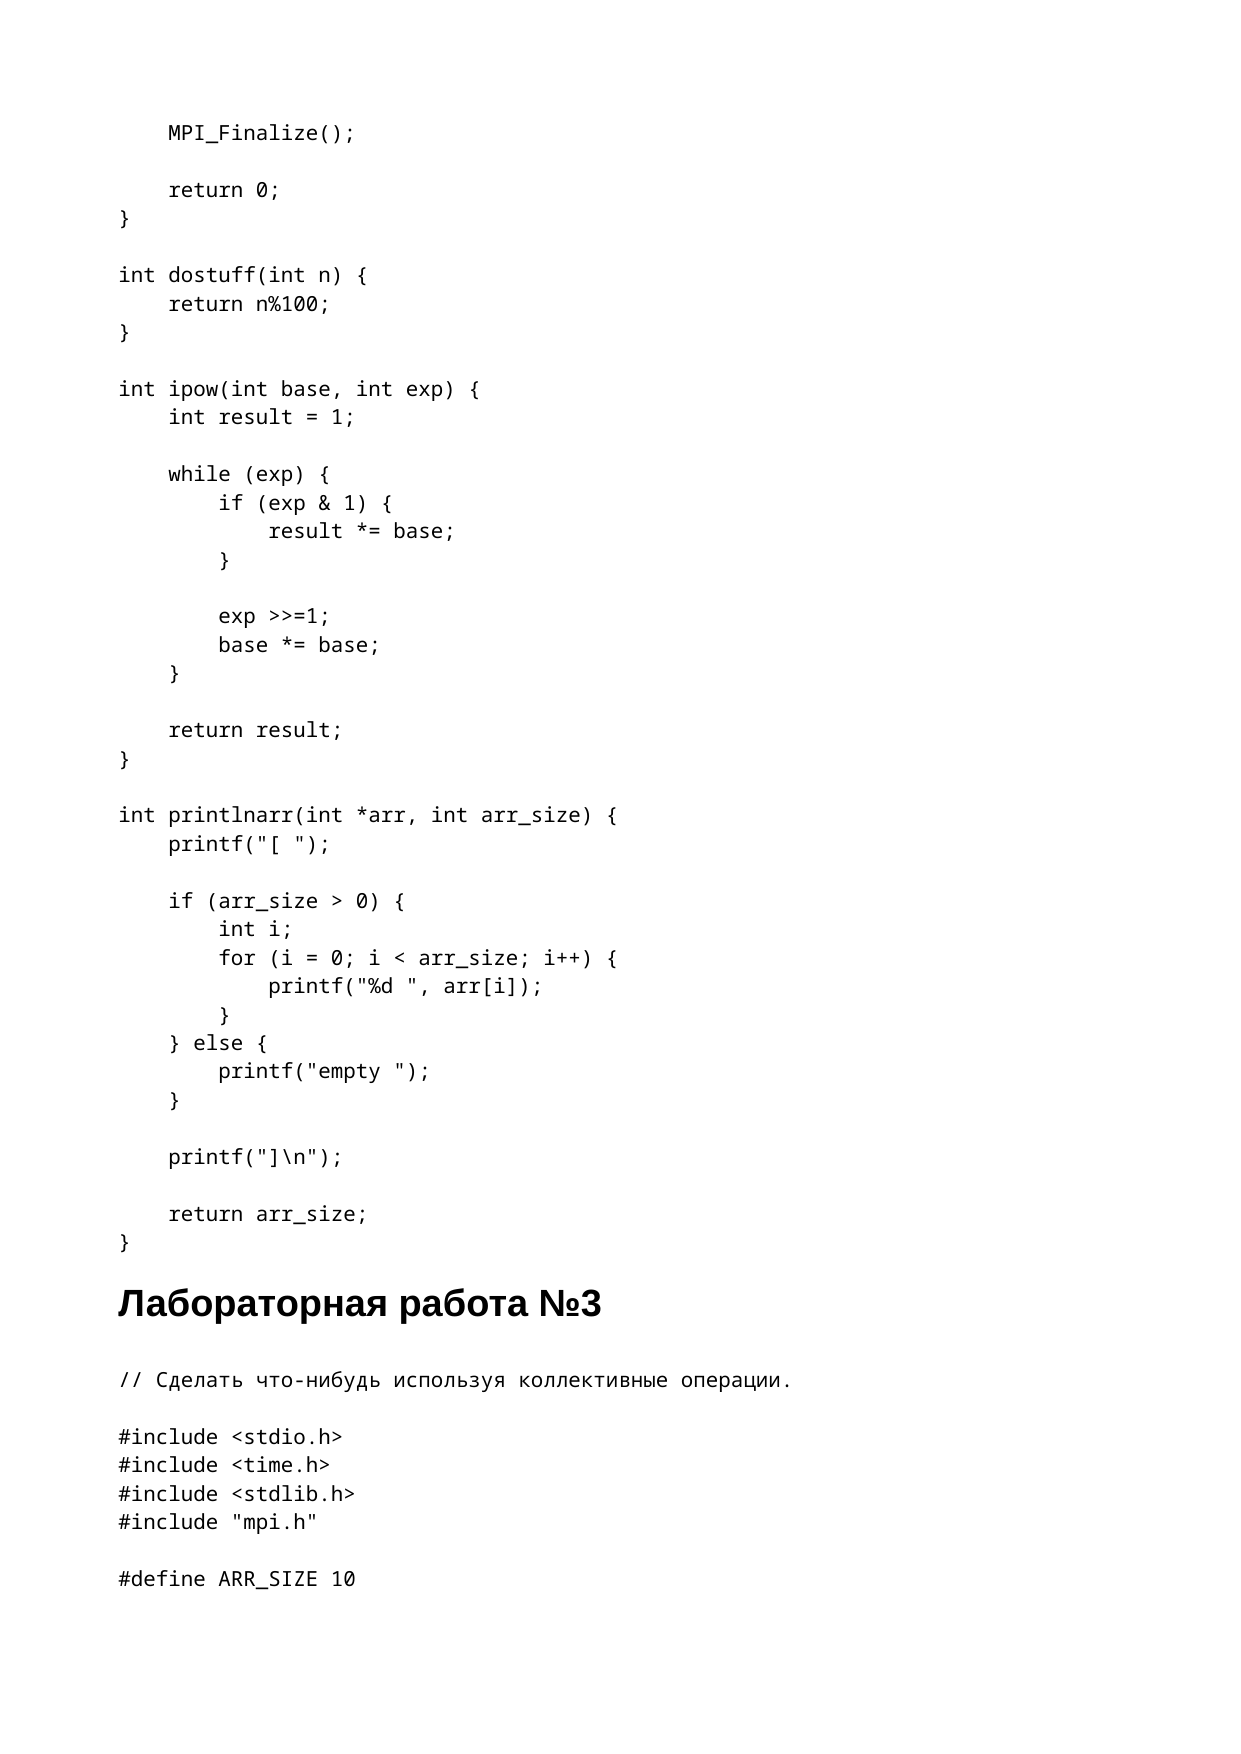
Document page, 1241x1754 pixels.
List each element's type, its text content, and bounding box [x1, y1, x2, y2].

text } [118, 1000, 1122, 1028]
text int dostuff(int n) { [118, 260, 1122, 289]
text return result; [118, 715, 1122, 744]
text int result = 1; [118, 402, 1122, 431]
text #include "mpi.h" [118, 1507, 1122, 1536]
text printf("]\n"); [118, 1142, 1122, 1170]
text // Сделать что-нибудь используя коллективные операции. [118, 1365, 1122, 1394]
text if (exp & 1) { [118, 488, 1122, 516]
text int printlnarr(int *arr, int arr_size) { [118, 801, 1122, 829]
text printf("empty "); [118, 1057, 1122, 1085]
text #include <stdlib.h> [118, 1479, 1122, 1507]
text return n%100; [118, 289, 1122, 317]
text int ipow(int base, int exp) { [118, 374, 1122, 402]
text base *= base; [118, 630, 1122, 658]
text } [118, 317, 1122, 346]
text #include <time.h> [118, 1451, 1122, 1479]
text } [118, 1227, 1122, 1256]
text while (exp) { [118, 459, 1122, 488]
text MPI_Finalize(); [118, 118, 1122, 147]
text return 0; [118, 175, 1122, 203]
text printf("%d ", arr[i]); [118, 971, 1122, 1000]
text } [118, 203, 1122, 232]
text } [118, 658, 1122, 687]
text int i; [118, 914, 1122, 943]
text return arr_size; [118, 1199, 1122, 1227]
text } else { [118, 1028, 1122, 1057]
text if (arr_size > 0) { [118, 886, 1122, 914]
text } [118, 744, 1122, 772]
text for (i = 0; i < arr_size; i++) { [118, 943, 1122, 971]
text result *= base; [118, 516, 1122, 545]
text } [118, 1085, 1122, 1113]
text #include <stdio.h> [118, 1422, 1122, 1451]
text } [118, 545, 1122, 573]
subtitle Лабораторная работа №3 [118, 1281, 1122, 1324]
text exp >>=1; [118, 602, 1122, 630]
text #define ARR_SIZE 10 [118, 1564, 1122, 1593]
text printf("[ "); [118, 829, 1122, 857]
